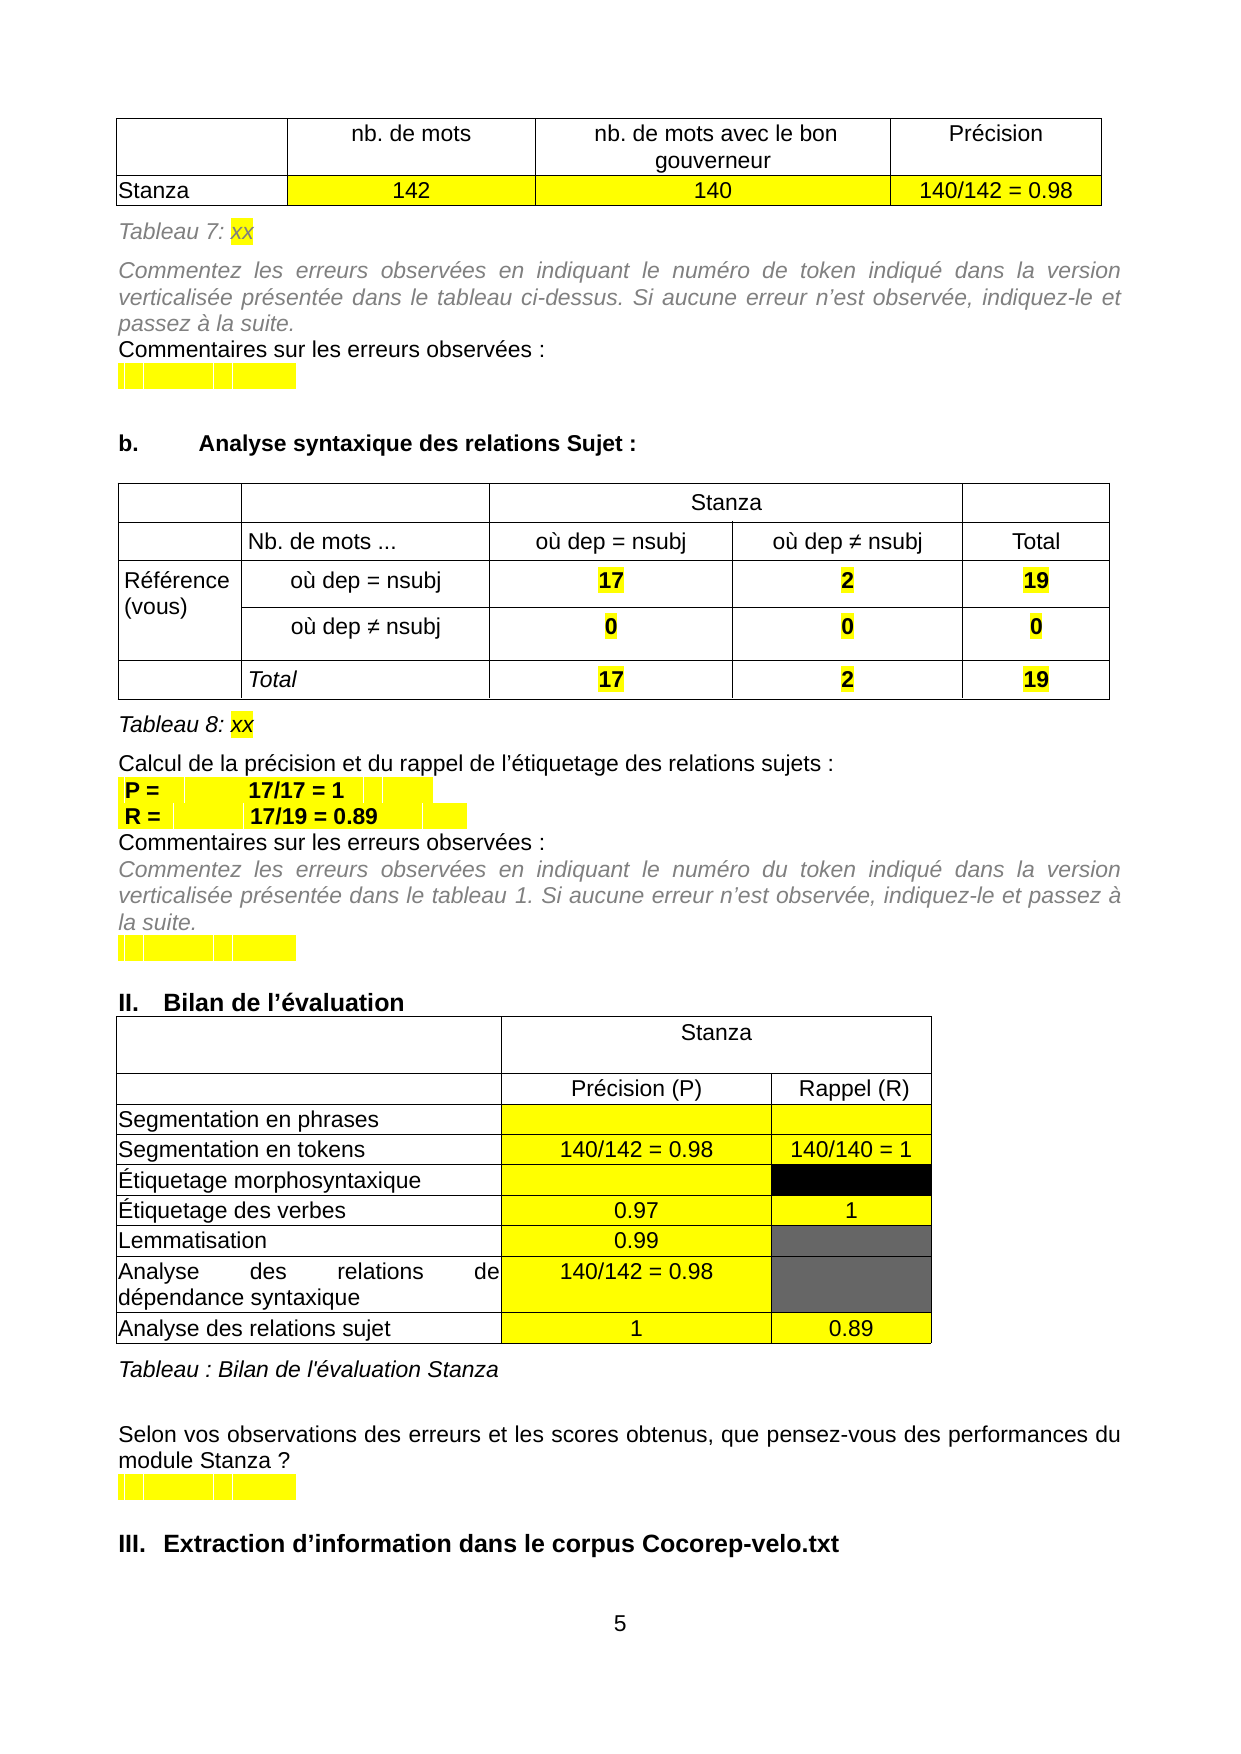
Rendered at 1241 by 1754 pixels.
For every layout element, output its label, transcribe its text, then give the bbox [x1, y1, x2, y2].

table_cell 140/142 = 0.98 [891, 176, 1101, 205]
table_cell Total [963, 523, 1109, 560]
table_header nb. de mots [288, 119, 535, 175]
table_cell Stanza [117, 176, 287, 205]
table_cell 19 [963, 661, 1109, 698]
table_cell [502, 1105, 771, 1134]
subtitle Analyse syntaxique des relations Sujet : [118, 430, 1122, 456]
table_cell Nb. de mots ... [242, 523, 489, 560]
table_cell 0.89 [772, 1313, 931, 1343]
table_cell [119, 523, 241, 560]
table_cell 140/140 = 1 [772, 1135, 931, 1164]
table_cell Total [242, 661, 489, 698]
table_cell 1 [772, 1196, 931, 1225]
table_cell 140 [536, 176, 890, 205]
table_cell où dep = nsubj [490, 523, 732, 560]
table_cell où dep ≠ nsubj [733, 523, 962, 560]
table_cell 17 [490, 661, 732, 698]
text Tableau 8: xx [118, 711, 1122, 738]
table_cell Référence (vous) [119, 561, 241, 660]
text R = 17/19 = 0.89 [118, 803, 1122, 829]
table_cell Analyse des relations sujet [117, 1313, 501, 1343]
table_cell [117, 1074, 501, 1103]
table_cell [502, 1165, 771, 1195]
table_cell où dep ≠ nsubj [242, 608, 489, 660]
table_cell Étiquetage morphosyntaxique [117, 1165, 501, 1195]
table_cell 0.99 [502, 1226, 771, 1256]
table_header [117, 1017, 501, 1073]
table_cell 0 [963, 608, 1109, 660]
table_cell [772, 1226, 931, 1256]
table_cell 0.97 [502, 1196, 771, 1225]
text Selon vos observations des erreurs et les scores obtenus, que pensez-vous des performances du module Stanza ? [118, 1421, 1122, 1474]
table_cell [772, 1165, 931, 1195]
table_cell Rappel (R) [772, 1074, 931, 1103]
table_header Précision [891, 119, 1101, 175]
table_cell 19 [963, 561, 1109, 607]
table_cell Lemmatisation [117, 1226, 501, 1256]
table_cell où dep = nsubj [242, 561, 489, 607]
table_cell 1 [502, 1313, 771, 1343]
table_cell 2 [733, 661, 962, 698]
table_header [242, 484, 489, 521]
table_header [119, 484, 241, 521]
table_cell 140/142 = 0.98 [502, 1257, 771, 1312]
table_header Stanza [502, 1017, 931, 1073]
table_header [963, 484, 1109, 521]
text Tableau 7: xx [118, 218, 1122, 245]
subtitle Extraction d’information dans le corpus Cocorep-velo.txt [118, 1529, 1122, 1557]
table_cell 0 [490, 608, 732, 660]
table_header Stanza [490, 484, 962, 521]
subtitle Bilan de l’évaluation [118, 987, 1122, 1016]
table_header [117, 119, 287, 175]
table_cell Précision (P) [502, 1074, 771, 1103]
table_cell 140/142 = 0.98 [502, 1135, 771, 1164]
text Commentaires sur les erreurs observées : [118, 336, 1122, 363]
table_cell [119, 661, 241, 698]
table_cell 2 [733, 561, 962, 607]
text P = 17/17 = 1 [118, 777, 1122, 803]
table_cell Segmentation en phrases [117, 1105, 501, 1134]
text Tableau : Bilan de l'évaluation Stanza [118, 1356, 1122, 1382]
table_cell Segmentation en tokens [117, 1135, 501, 1164]
text Commentez les erreurs observées en indiquant le numéro de token indiqué dans la version verticalisée présentée dans le tableau ci-dessus. Si aucune erreur n’est observée, indiquez-le et passez à la suite. [118, 257, 1122, 336]
table_cell [772, 1257, 931, 1312]
table_cell [772, 1105, 931, 1134]
table_cell Étiquetage des verbes [117, 1196, 501, 1225]
text Commentaires sur les erreurs observées : [118, 829, 1122, 856]
table_cell Analyse des relations de dépendance syntaxique [117, 1257, 501, 1312]
table_cell 0 [733, 608, 962, 660]
table_header nb. de mots avec le bon gouverneur [536, 119, 890, 175]
table_cell 17 [490, 561, 732, 607]
table_cell 142 [288, 176, 535, 205]
text Commentez les erreurs observées en indiquant le numéro du token indiqué dans la version verticalisée présentée dans le tableau 1. Si aucune erreur n’est observée, indiquez-le et passez à la suite. [118, 856, 1122, 935]
text Calcul de la précision et du rappel de l’étiquetage des relations sujets : [118, 750, 1122, 777]
